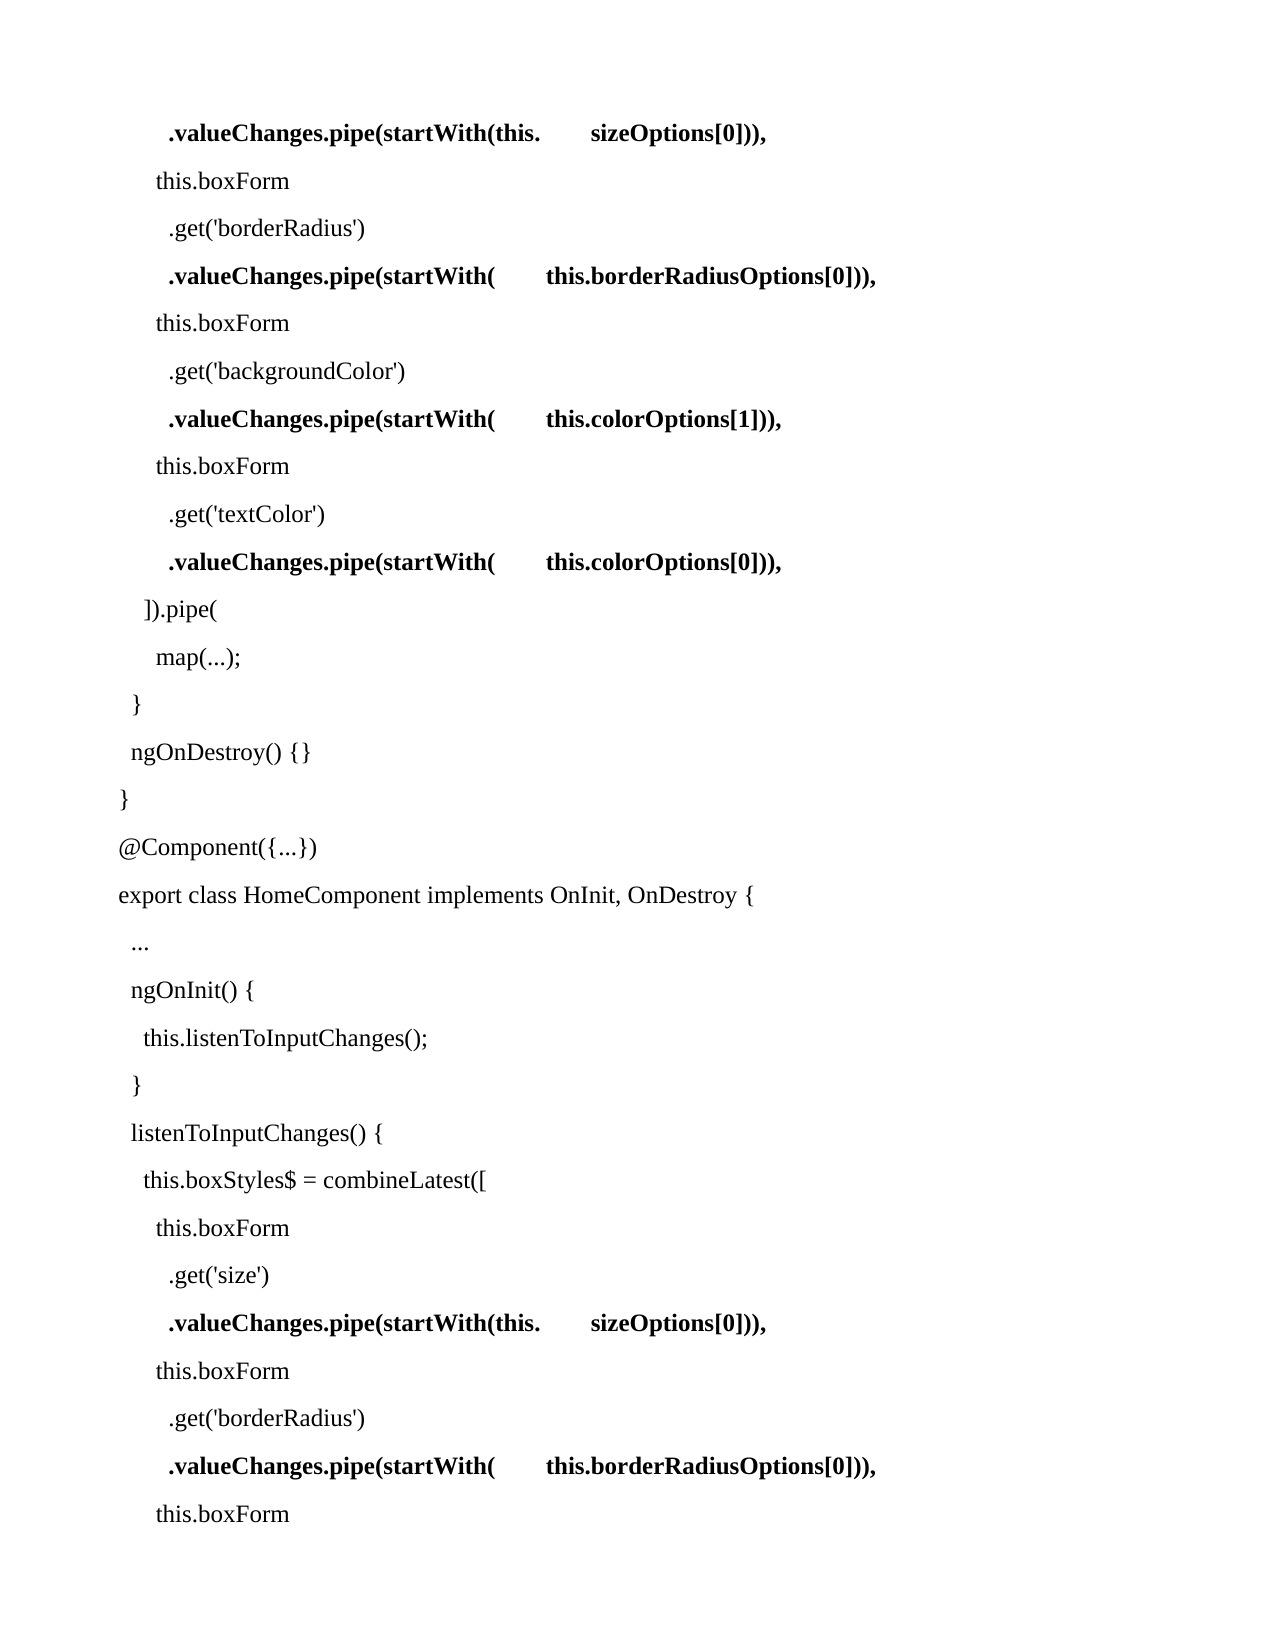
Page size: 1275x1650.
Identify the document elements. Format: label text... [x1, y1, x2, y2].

text .get('backgroundColor') [118, 356, 1157, 385]
text this.boxForm [118, 308, 1157, 337]
text .get('borderRadius') [118, 1403, 1157, 1432]
text this.boxForm [118, 451, 1157, 480]
text map(...); [118, 642, 1157, 671]
text this.boxForm [118, 1213, 1157, 1242]
text .valueChanges.pipe(startWith( this.borderRadiusOptions[0])), [118, 1451, 1157, 1480]
text this.boxForm [118, 1356, 1157, 1384]
text } [118, 1070, 1157, 1099]
text export class HomeComponent implements OnInit, OnDestroy { [118, 880, 1157, 908]
text .valueChanges.pipe(startWith( this.colorOptions[0])), [118, 547, 1157, 575]
text ]).pipe( [118, 594, 1157, 623]
text .valueChanges.pipe(startWith(this. sizeOptions[0])), [118, 118, 1157, 147]
text .get('borderRadius') [118, 213, 1157, 242]
text this.listenToInputChanges(); [118, 1023, 1157, 1051]
text } [118, 784, 1157, 813]
text this.boxStyles$ = combineLatest([ [118, 1165, 1157, 1194]
text .valueChanges.pipe(startWith( this.borderRadiusOptions[0])), [118, 261, 1157, 290]
text } [118, 689, 1157, 718]
text @Component({...}) [118, 832, 1157, 861]
text this.boxForm [118, 1499, 1157, 1527]
text .valueChanges.pipe(startWith(this. sizeOptions[0])), [118, 1308, 1157, 1337]
text ngOnInit() { [118, 975, 1157, 1004]
text ngOnDestroy() {} [118, 737, 1157, 766]
text listenToInputChanges() { [118, 1118, 1157, 1147]
text .get('size') [118, 1261, 1157, 1289]
text this.boxForm [118, 166, 1157, 194]
text .valueChanges.pipe(startWith( this.colorOptions[1])), [118, 404, 1157, 432]
text ... [118, 927, 1157, 956]
text .get('textColor') [118, 499, 1157, 528]
